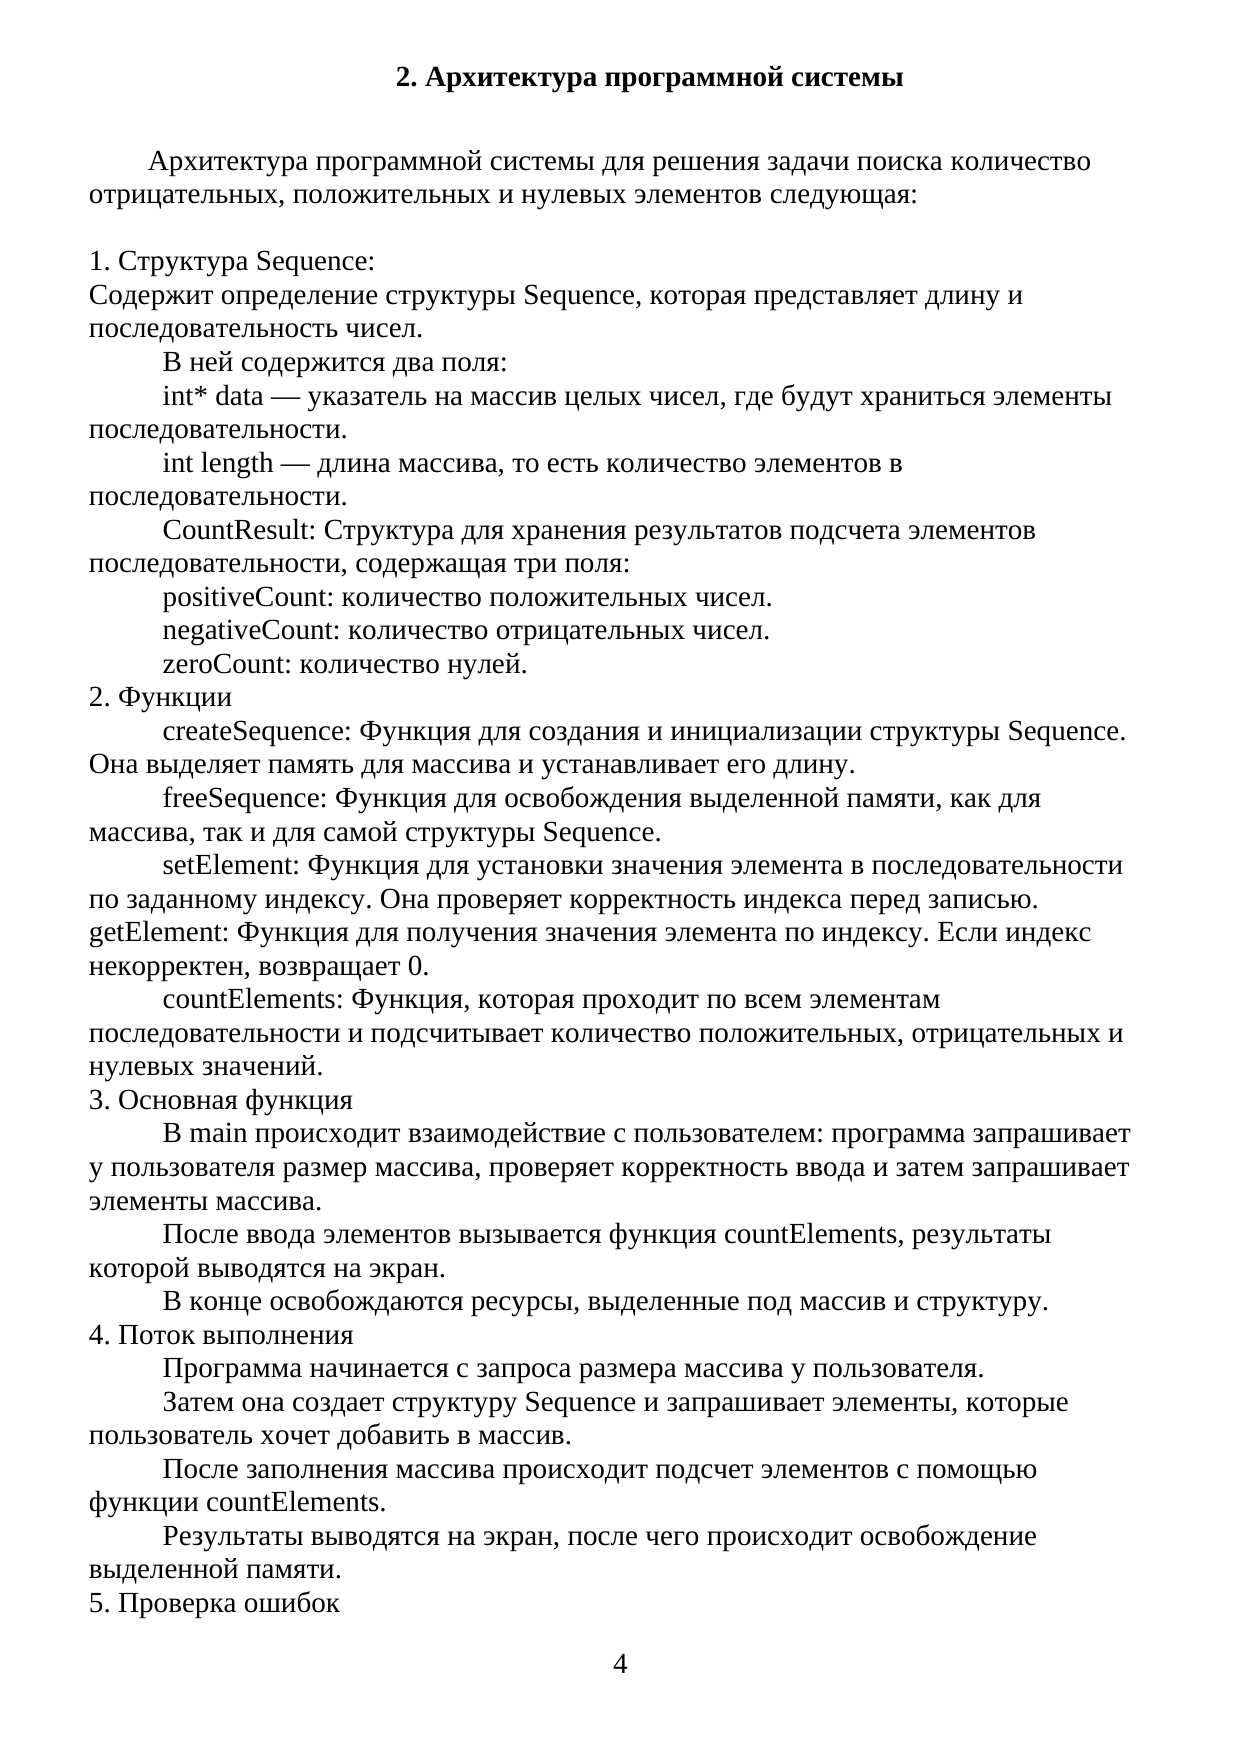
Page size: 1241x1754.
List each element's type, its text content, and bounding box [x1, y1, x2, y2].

text int length — длина массива, то есть количество элементов в последовательности. [89, 445, 1152, 512]
list 2. Архитектура программной системы [89, 59, 1152, 93]
text В main происходит взаимодействие с пользователем: программа запрашивает у пользователя размер массива, проверяет корректность ввода и затем запрашивает элементы массива. [89, 1116, 1152, 1216]
text negativeCount: количество отрицательных чисел. [89, 612, 1152, 646]
text 4. Поток выполнения [89, 1317, 1152, 1350]
text countElements: Функция, которая проходит по всем элементам последовательности и подсчитывает количество положительных, отрицательных и нулевых значений. [89, 981, 1152, 1082]
text Программа начинается с запроса размера массива у пользователя. [89, 1350, 1152, 1384]
text Затем она создает структуру Sequence и запрашивает элементы, которые пользователь хочет добавить в массив. [89, 1384, 1152, 1451]
text В ней содержится два поля: [89, 344, 1152, 378]
text int* data — указатель на массив целых чисел, где будут храниться элементы последовательности. [89, 378, 1152, 445]
text 5. Проверка ошибок [89, 1585, 1152, 1619]
text После заполнения массива происходит подсчет элементов с помощью функции countElements. [89, 1451, 1152, 1518]
text createSequence: Функция для создания и инициализации структуры Sequence. Она выделяет память для массива и устанавливает его длину. [89, 713, 1152, 780]
text 3. Основная функция [89, 1082, 1152, 1116]
text setElement: Функция для установки значения элемента в последовательности по заданному индексу. Она проверяет корректность индекса перед записью. getElement: Функция для получения значения элемента по индексу. Если индекс некорректен, возвращает 0. [89, 847, 1152, 981]
text 2. Функции [89, 679, 1152, 713]
text freeSequence: Функция для освобождения выделенной памяти, как для массива, так и для самой структуры Sequence. [89, 780, 1152, 847]
text Архитектура программной системы для решения задачи поиска количество отрицательных, положительных и нулевых элементов следующая: [89, 143, 1152, 210]
text 1. Структура Sequence: [89, 243, 1152, 277]
text Содержит определение структуры Sequence, которая представляет длину и последовательность чисел. [89, 277, 1152, 344]
text В конце освобождаются ресурсы, выделенные под массив и структуру. [89, 1283, 1152, 1317]
text После ввода элементов вызывается функция countElements, результаты которой выводятся на экран. [89, 1216, 1152, 1283]
text CountResult: Структура для хранения результатов подсчета элементов последовательности, содержащая три поля: [89, 512, 1152, 579]
text zeroCount: количество нулей. [89, 646, 1152, 679]
text Результаты выводятся на экран, после чего происходит освобождение выделенной памяти. [89, 1518, 1152, 1585]
text positiveCount: количество положительных чисел. [89, 579, 1152, 612]
